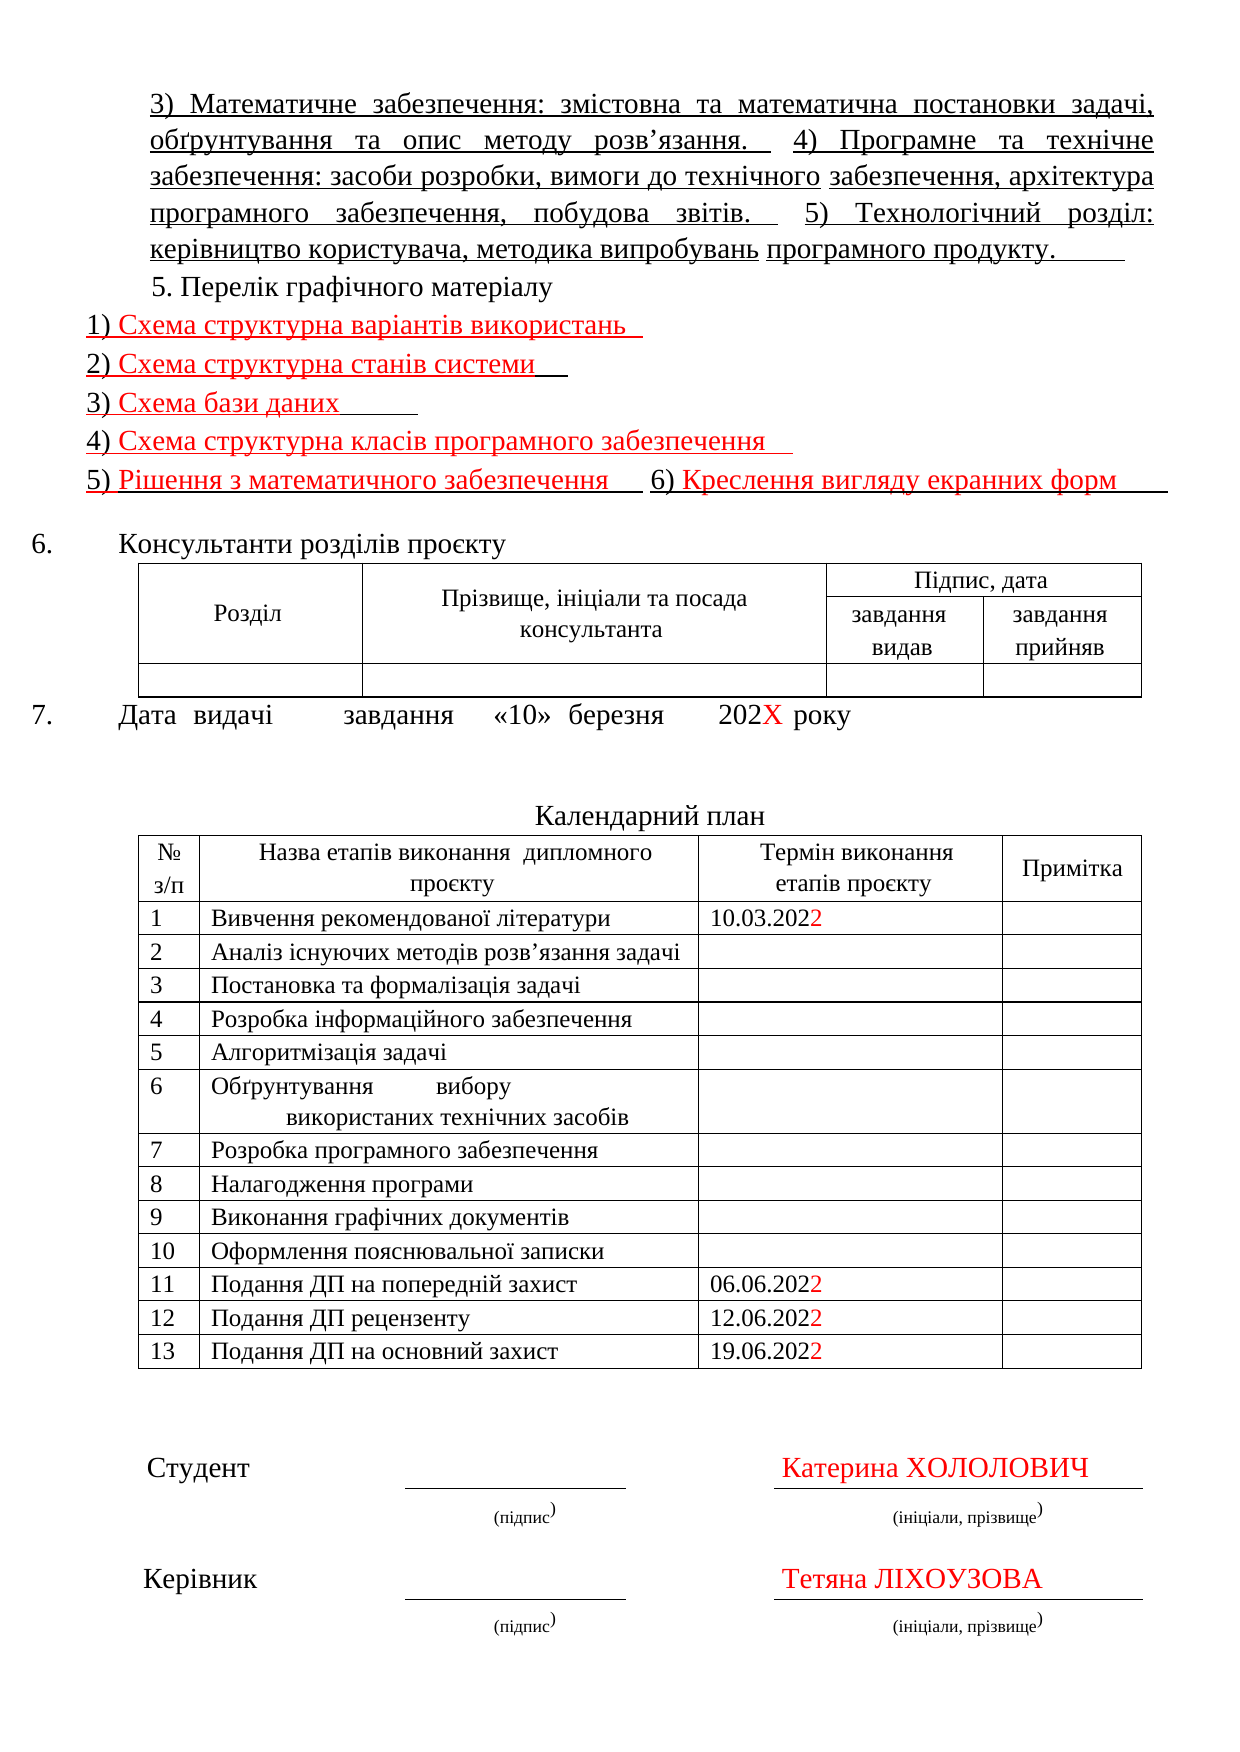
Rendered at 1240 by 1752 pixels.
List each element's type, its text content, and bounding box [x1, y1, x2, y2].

text Календарний план [457, 798, 850, 831]
table_cell Розробка програмного забезпечення [200, 1134, 698, 1166]
table_cell [699, 935, 1002, 968]
table_header Прізвище, ініціали та посада консультанта [363, 564, 826, 663]
table_cell 10.03.2022 [699, 902, 1002, 934]
text 5. Перелік графічного матеріалу [151, 269, 1180, 302]
table_cell 7 [139, 1134, 199, 1166]
table_header Примітка [1003, 836, 1141, 901]
table_cell завдання видав [827, 597, 983, 663]
table_header Термін виконання етапів проєкту [699, 836, 1002, 901]
text (підпис) (ініціали, прізвище) [118, 1606, 1183, 1639]
list Консультанти розділів проєкту [31, 526, 1180, 560]
table_header Розділ [139, 564, 362, 663]
table_cell Розробка інформаційного забезпечення [200, 1003, 698, 1035]
table_cell Налагодження програми [200, 1167, 698, 1200]
table_cell [1003, 1134, 1141, 1166]
table_cell [1003, 1301, 1141, 1334]
table_cell Подання ДП на попередній захист [200, 1268, 698, 1300]
list Схема структурна класів програмного забезпечення [86, 423, 1183, 457]
list Дата видачі завдання «10» березня 202Х року [31, 697, 1180, 731]
table_cell Виконання графічних документів [200, 1201, 698, 1233]
table_cell [139, 664, 362, 696]
text Керівник Тетяна ЛІХОУЗОВА [118, 1561, 1183, 1595]
table_cell 4 [139, 1003, 199, 1035]
table_cell Обґрунтування вибору використаних технічних засобів [200, 1070, 698, 1133]
table_cell 9 [139, 1201, 199, 1233]
table_cell Вивчення рекомендованої літератури [200, 902, 698, 934]
table_cell [827, 664, 983, 696]
table_cell [984, 664, 1141, 696]
table_cell [1003, 1003, 1141, 1035]
table_cell [699, 969, 1002, 1001]
table_cell [699, 1167, 1002, 1200]
list Схема структурна станів системи [86, 346, 1183, 379]
table_cell [1003, 1268, 1141, 1300]
table_cell 11 [139, 1268, 199, 1300]
table_cell [699, 1134, 1002, 1166]
table_cell [1003, 969, 1141, 1001]
table_cell 6 [139, 1070, 199, 1133]
text обґрунтування та опис методу розв’язання. 4) Програмне та технічне забезпечення: засоби розробки, вимоги до технічного забезпечення, архітектура програмного забезпечення, побудова звітів. 5) Технологічний розділ: керівництво користувача, методика випробувань програмного продукту. [149, 116, 1154, 264]
text (підпис) (ініціали, прізвище) [118, 1496, 1183, 1529]
table_cell Подання ДП на основний захист [200, 1335, 698, 1367]
table_cell Постановка та формалізація задачі [200, 969, 698, 1001]
table_cell [1003, 902, 1141, 934]
table_cell [1003, 935, 1141, 968]
table_cell 2 [139, 935, 199, 968]
text 3) Математичне забезпечення: змістовна та математична постановки задачі, [149, 86, 1154, 115]
table_cell [699, 1036, 1002, 1068]
table_cell 19.06.2022 [699, 1335, 1002, 1367]
list Рішення з математичного забезпечення 6) Креслення вигляду екранних форм [86, 462, 1183, 496]
table_cell завдання прийняв [984, 597, 1141, 663]
table_cell 1 [139, 902, 199, 934]
table_cell [699, 1201, 1002, 1233]
table_cell Аналіз існуючих методів розв’язання задачі [200, 935, 698, 968]
table_cell 13 [139, 1335, 199, 1367]
list Схема бази даних [86, 385, 1183, 418]
table_cell Оформлення пояснювальної записки [200, 1234, 698, 1267]
table_cell 8 [139, 1167, 199, 1200]
table_cell [1003, 1167, 1141, 1200]
table_cell [1003, 1201, 1141, 1233]
table_cell [1003, 1036, 1141, 1068]
table_cell 06.06.2022 [699, 1268, 1002, 1300]
table_cell 12.06.2022 [699, 1301, 1002, 1334]
table_cell 3 [139, 969, 199, 1001]
table_cell [699, 1070, 1002, 1133]
table_cell [699, 1003, 1002, 1035]
list Схема структурна варіантів використань [86, 307, 1183, 341]
table_cell 5 [139, 1036, 199, 1068]
table_cell [699, 1234, 1002, 1267]
table_cell Алгоритмізація задачі [200, 1036, 698, 1068]
table_cell 12 [139, 1301, 199, 1334]
table_header Назва етапів виконання дипломного проєкту [200, 836, 698, 901]
table_cell 10 [139, 1234, 199, 1267]
table_cell [1003, 1070, 1141, 1133]
table_cell [363, 664, 826, 696]
table_cell Подання ДП рецензенту [200, 1301, 698, 1334]
text Студент Катерина ХОЛОЛОВИЧ [118, 1451, 1183, 1484]
table_header № з/п [139, 836, 199, 901]
table_cell [1003, 1234, 1141, 1267]
table_cell [1003, 1335, 1141, 1367]
table_header Підпис, дата [827, 564, 1141, 596]
